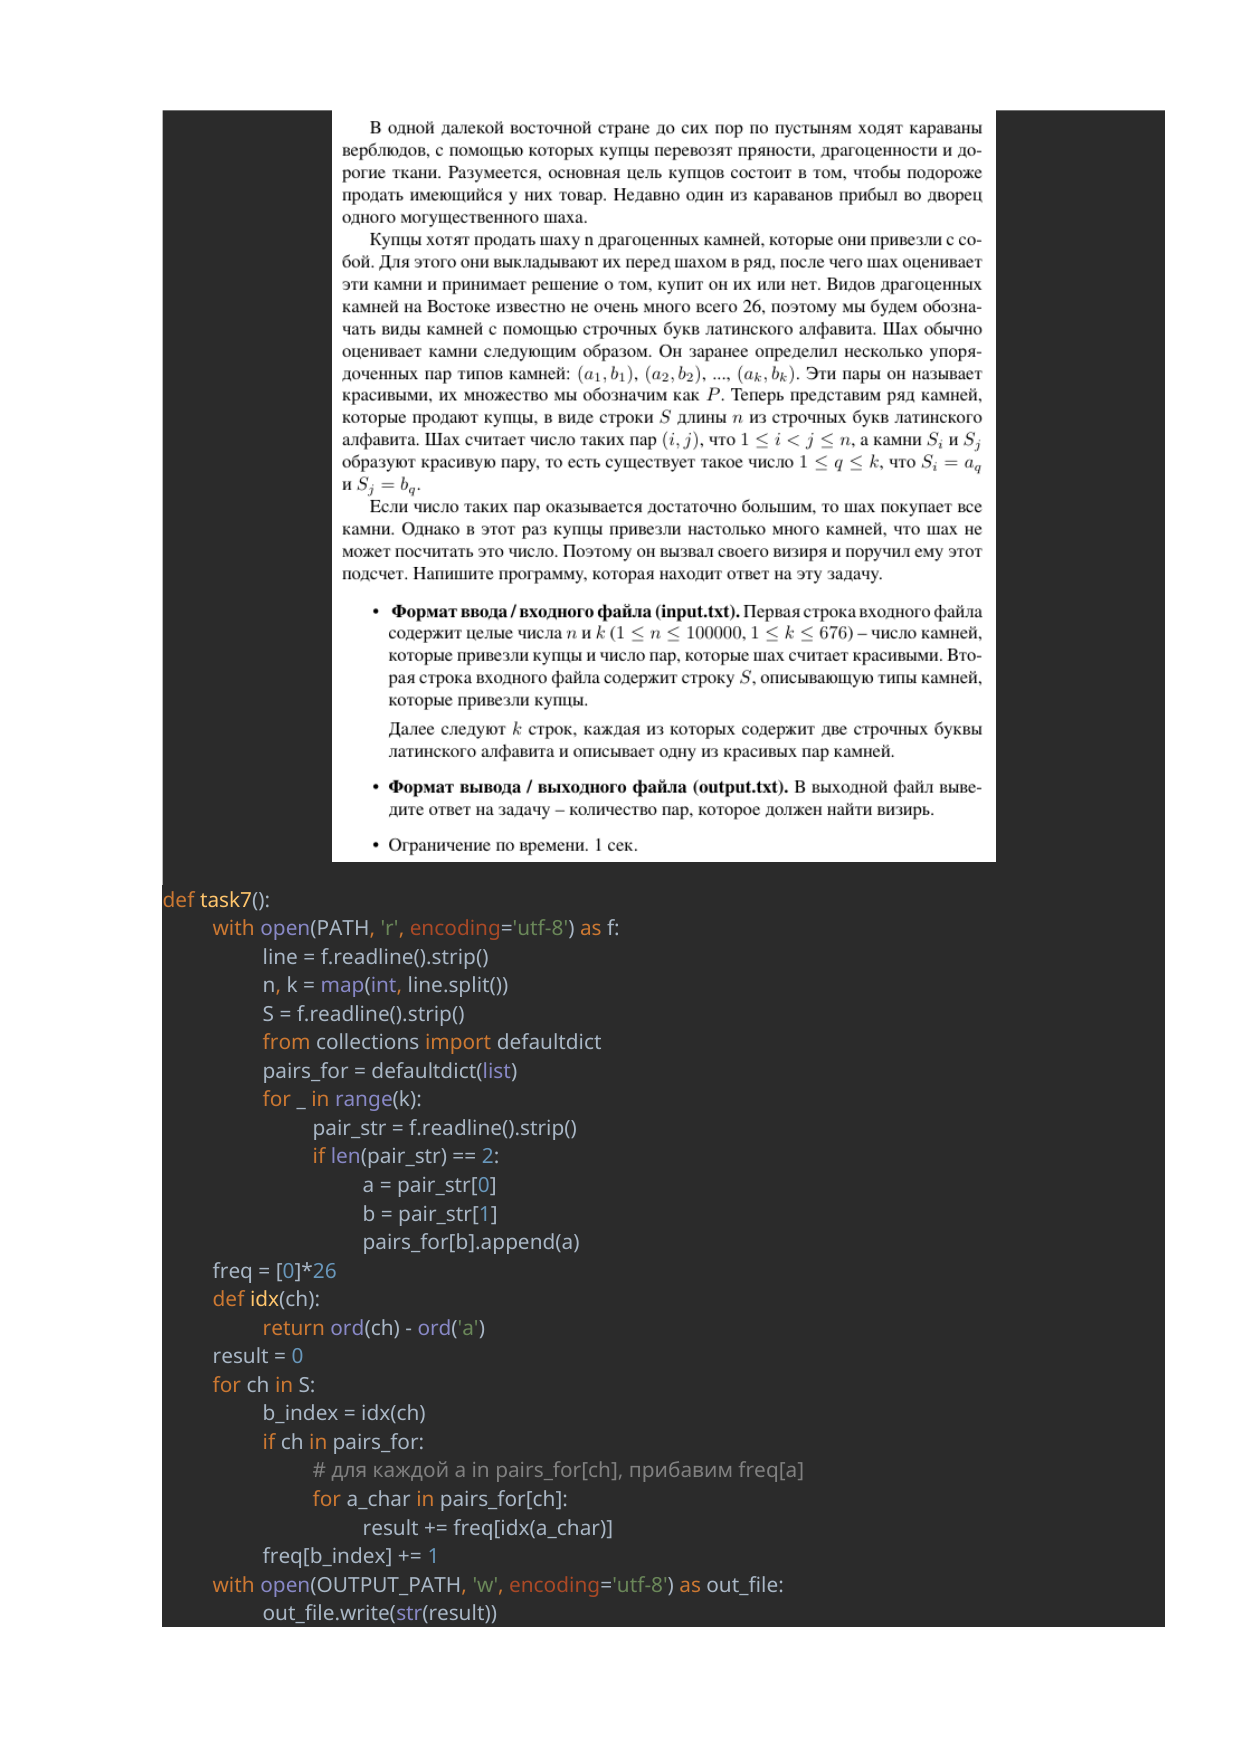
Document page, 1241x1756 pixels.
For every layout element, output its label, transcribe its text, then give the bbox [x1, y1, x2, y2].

text if ch in pairs_for: [162, 1427, 1165, 1456]
text line = f.readline().strip() [162, 942, 1165, 970]
text freq[b_index] += 1 [162, 1541, 1165, 1570]
text freq = [0]*26 [162, 1256, 1165, 1284]
text def task7(): [162, 885, 1165, 913]
text b_index = idx(ch) [162, 1398, 1165, 1427]
text b = pair_str[1] [162, 1199, 1165, 1227]
text def idx(ch): [162, 1284, 1165, 1313]
text pair_str = f.readline().strip() [162, 1113, 1165, 1142]
text n, k = map(int, line.split()) [162, 970, 1165, 999]
text for ch in S: [162, 1370, 1165, 1398]
text out_file.write(str(result)) [162, 1598, 1165, 1627]
text S = f.readline().strip() [162, 999, 1165, 1027]
text # для каждой a in pairs_for[ch], прибавим freq[a] [162, 1456, 1165, 1484]
text for _ in range(k): [162, 1084, 1165, 1113]
text return ord(ch) - ord('a') [162, 1313, 1165, 1341]
text pairs_for[b].append(a) [162, 1227, 1165, 1256]
text for a_char in pairs_for[ch]: [162, 1484, 1165, 1513]
text with open(OUTPUT_PATH, 'w', encoding='utf-8') as out_file: [162, 1570, 1165, 1598]
text with open(PATH, 'r', encoding='utf-8') as f: [162, 913, 1165, 942]
text if len(pair_str) == 2: [162, 1142, 1165, 1170]
text from collections import defaultdict [162, 1027, 1165, 1056]
picture [332, 110, 996, 862]
text pairs_for = defaultdict(list) [162, 1056, 1165, 1084]
text a = pair_str[0] [162, 1170, 1165, 1199]
text result += freq[idx(a_char)] [162, 1513, 1165, 1541]
text result = 0 [162, 1341, 1165, 1370]
